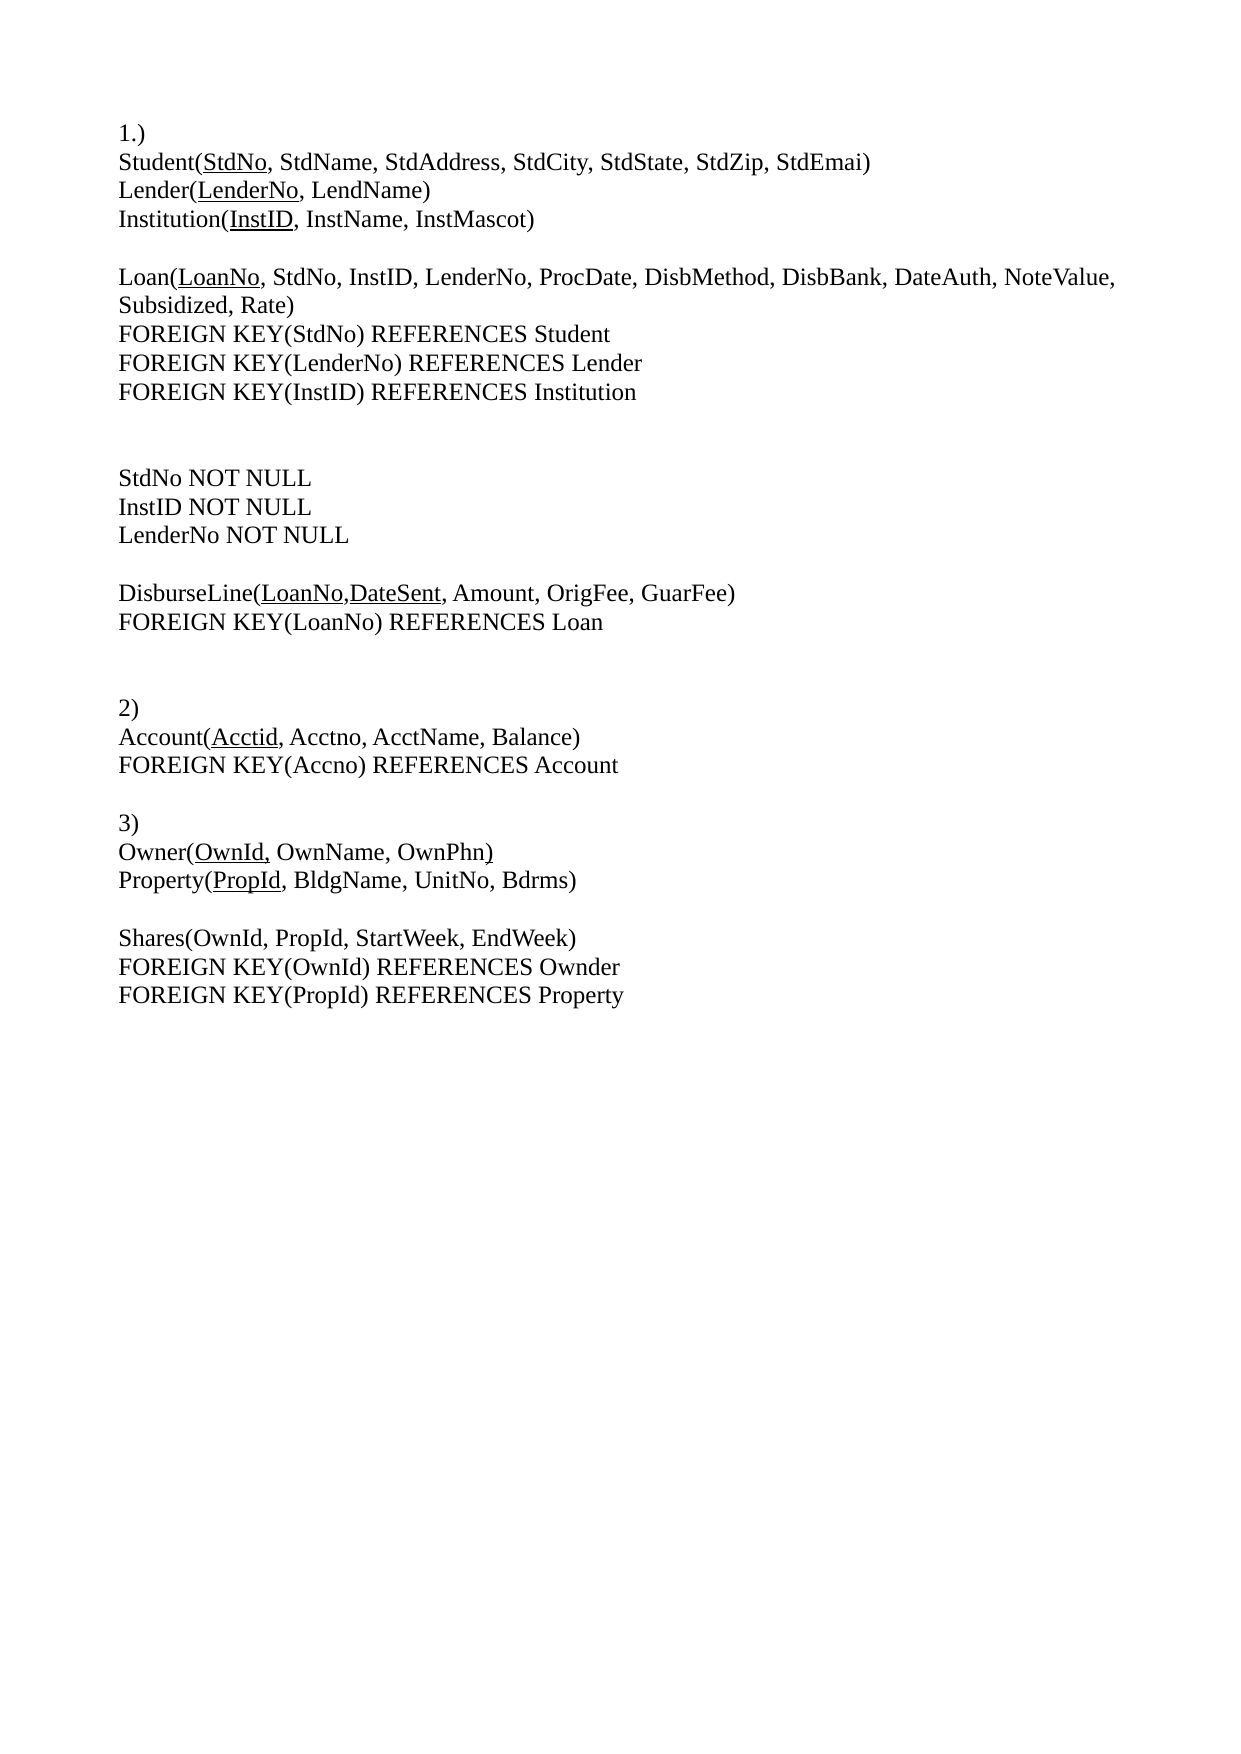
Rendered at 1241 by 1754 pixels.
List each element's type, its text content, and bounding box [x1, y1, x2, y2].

title FOREIGN KEY(OwnId) REFERENCES Ownder [118, 952, 1122, 981]
title 1.) [118, 118, 1122, 147]
title Student(StdNo, StdName, StdAddress, StdCity, StdState, StdZip, StdEmai) [118, 147, 1122, 176]
title FOREIGN KEY(Accno) REFERENCES Account [118, 751, 1122, 779]
title FOREIGN KEY(LoanNo) REFERENCES Loan [118, 607, 1122, 636]
title Lender(LenderNo, LendName) [118, 176, 1122, 204]
title FOREIGN KEY(PropId) REFERENCES Property [118, 981, 1122, 1009]
title 3) [118, 808, 1122, 837]
title Property(PropId, BldgName, UnitNo, Bdrms) [118, 866, 1122, 894]
title FOREIGN KEY(StdNo) REFERENCES Student [118, 319, 1122, 348]
title Loan(LoanNo, StdNo, InstID, LenderNo, ProcDate, DisbMethod, DisbBank, DateAuth, NoteValue, Subsidized, Rate) [118, 262, 1122, 319]
title LenderNo NOT NULL [118, 521, 1122, 549]
title FOREIGN KEY(LenderNo) REFERENCES Lender [118, 348, 1122, 377]
title Account(Acctid, Acctno, AcctName, Balance) [118, 722, 1122, 751]
title FOREIGN KEY(InstID) REFERENCES Institution [118, 377, 1122, 406]
title StdNo NOT NULL [118, 463, 1122, 492]
title InstID NOT NULL [118, 492, 1122, 521]
title DisburseLine(LoanNo,DateSent, Amount, OrigFee, GuarFee) [118, 578, 1122, 607]
title Owner(OwnId, OwnName, OwnPhn) [118, 837, 1122, 866]
title Shares(OwnId, PropId, StartWeek, EndWeek) [118, 923, 1122, 952]
title 2) [118, 693, 1122, 722]
title Institution(InstID, InstName, InstMascot) [118, 204, 1122, 233]
